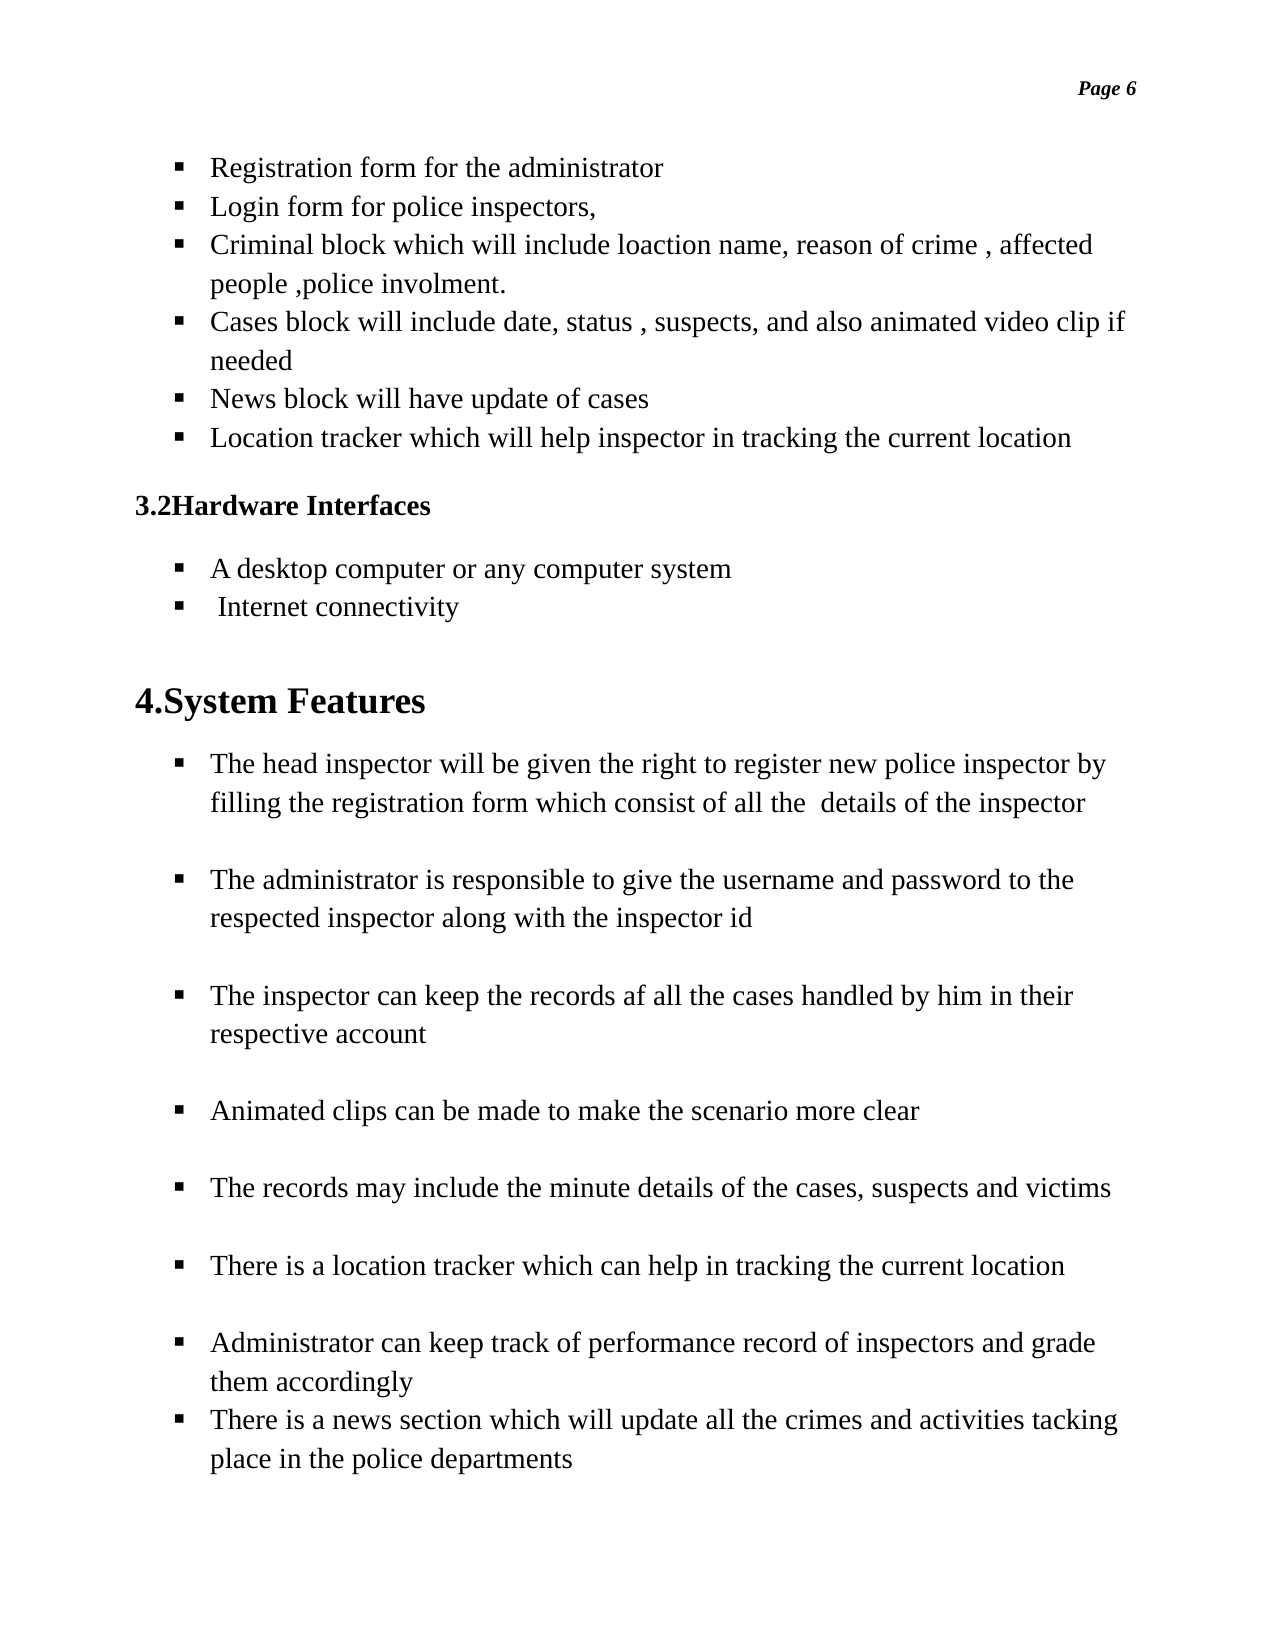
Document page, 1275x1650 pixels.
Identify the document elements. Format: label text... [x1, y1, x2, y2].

list Administrator can keep track of performance record of inspectors and grade them accordingly [172, 1325, 1140, 1397]
list Criminal block which will include loaction name, reason of crime , affected people ,police involment. [172, 227, 1140, 299]
list There is a location tracker which can help in tracking the current location [172, 1248, 1140, 1281]
list News block will have update of cases [172, 382, 1140, 415]
list The records may include the minute details of the cases, suspects and victims [172, 1171, 1140, 1204]
list Registration form for the administrator [172, 150, 1140, 184]
list Login form for police inspectors, [172, 189, 1140, 222]
subtitle System Features [135, 678, 1140, 721]
list The head inspector will be given the right to register new police inspector by filling the registration form which consist of all the details of the inspector [172, 746, 1140, 818]
list Cases block will include date, status , suspects, and also animated video clip if needed [172, 304, 1140, 377]
list There is a news section which will update all the crimes and activities tacking place in the police departments [172, 1402, 1140, 1474]
list Internet connectivity [172, 589, 1140, 623]
list Animated clips can be made to make the scenario more clear [172, 1093, 1140, 1127]
subtitle Hardware Interfaces [135, 488, 1140, 522]
list Location tracker which will help inspector in tracking the current location [172, 420, 1140, 454]
list The inspector can keep the records af all the cases handled by him in their respective account [172, 978, 1140, 1050]
list The administrator is responsible to give the username and password to the respected inspector along with the inspector id [172, 862, 1140, 934]
list A desktop computer or any computer system [172, 551, 1140, 584]
